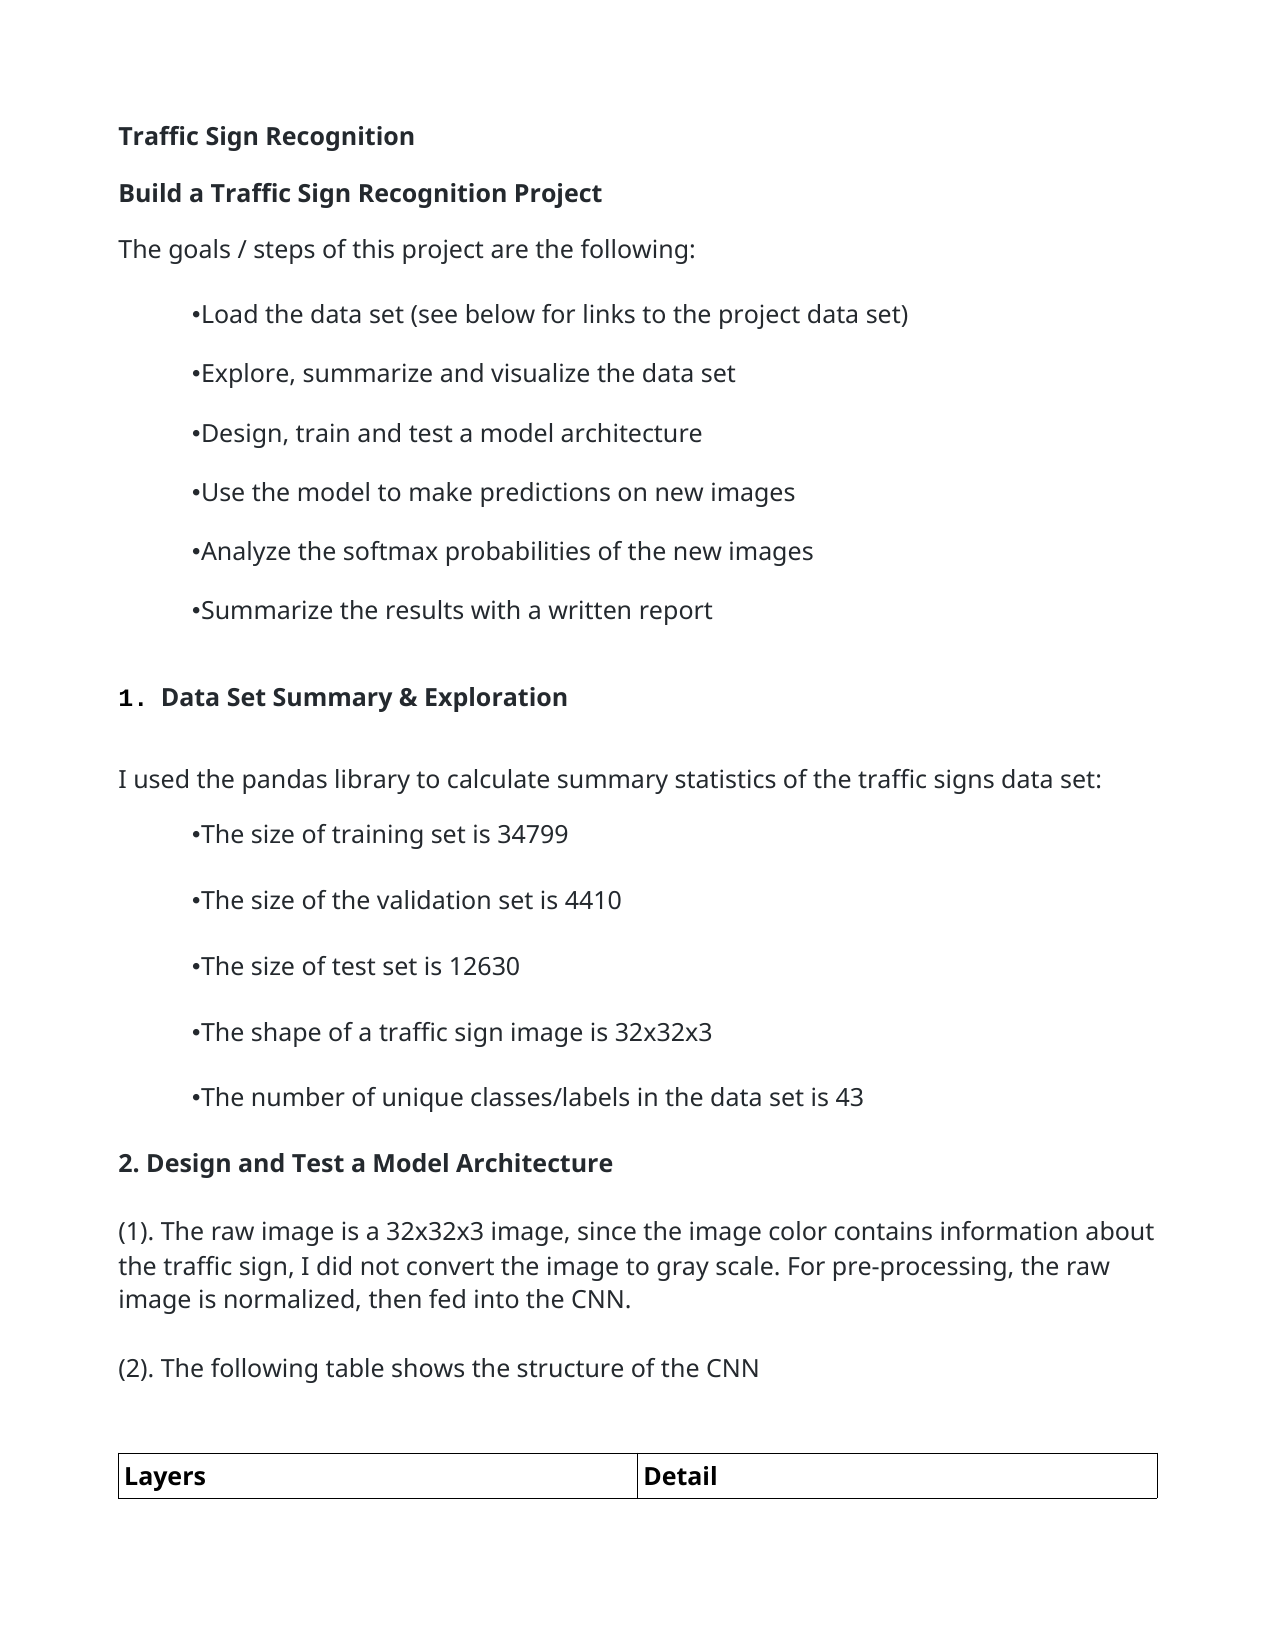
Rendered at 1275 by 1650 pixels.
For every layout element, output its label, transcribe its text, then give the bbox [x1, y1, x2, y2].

list Summarize the results with a written report [118, 592, 1157, 626]
text The goals / steps of this project are the following: [118, 231, 1157, 265]
list Design, train and test a model architecture [118, 415, 1157, 449]
table_header Layers [119, 1454, 637, 1498]
list The shape of a traffic sign image is 32x32x3 [118, 1014, 1157, 1048]
list Explore, summarize and visualize the data set [118, 356, 1157, 390]
text 1. Data Set Summary & Exploration [118, 680, 1157, 714]
text I used the pandas library to calculate summary statistics of the traffic signs data set: [118, 761, 1157, 795]
list Analyze the softmax probabilities of the new images [118, 533, 1157, 567]
text 2. Design and Test a Model Architecture [118, 1146, 1157, 1180]
table_header Detail [638, 1454, 1157, 1498]
list The size of the validation set is 4410 [118, 883, 1157, 917]
text Traffic Sign Recognition [118, 118, 1157, 152]
text (2). The following table shows the structure of the CNN [118, 1350, 1157, 1384]
text Build a Traffic Sign Recognition Project [118, 176, 1157, 210]
list The size of training set is 34799 [118, 817, 1157, 851]
text (1). The raw image is a 32x32x3 image, since the image color contains information about the traffic sign, I did not convert the image to gray scale. For pre-processing, the raw image is normalized, then fed into the CNN. [118, 1214, 1157, 1316]
list Load the data set (see below for links to the project data set) [118, 297, 1157, 331]
list Use the model to make predictions on new images [118, 474, 1157, 508]
list The number of unique classes/labels in the data set is 43 [118, 1080, 1157, 1114]
list The size of test set is 12630 [118, 948, 1157, 982]
